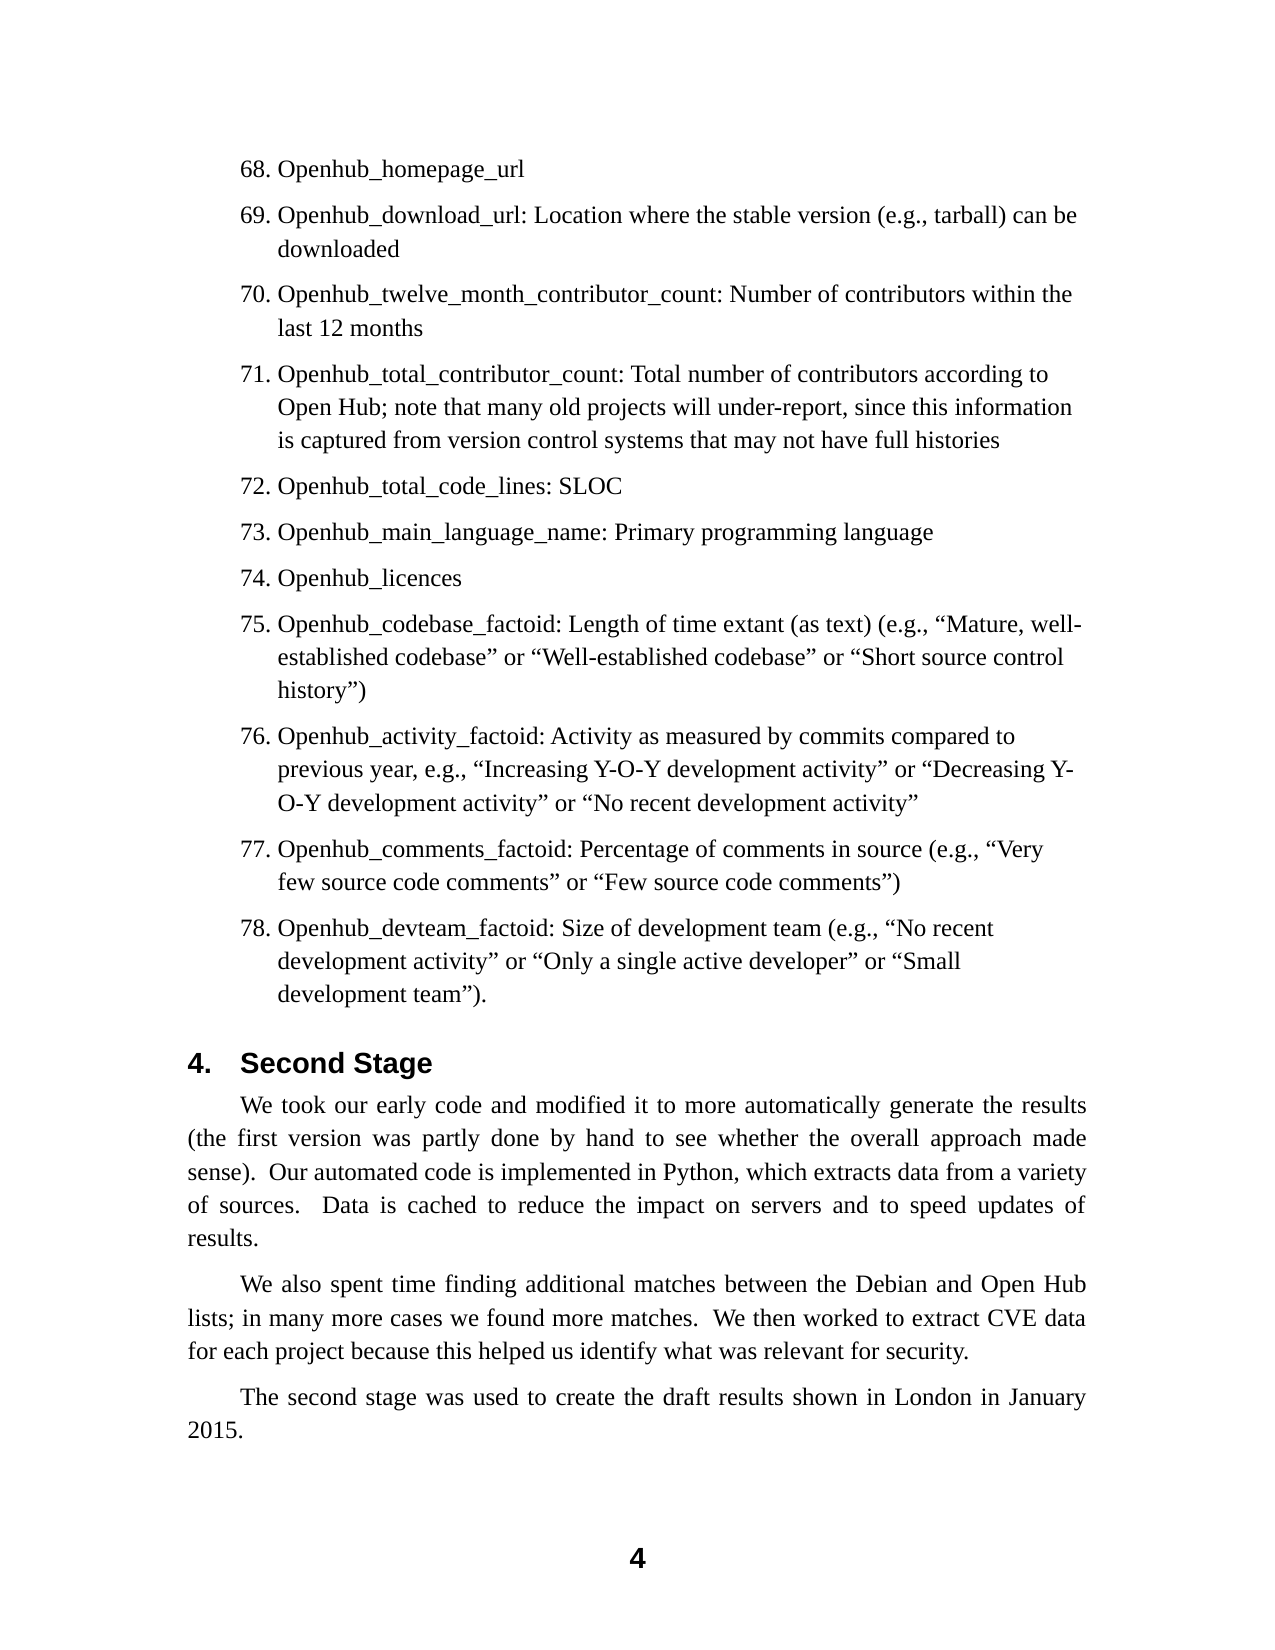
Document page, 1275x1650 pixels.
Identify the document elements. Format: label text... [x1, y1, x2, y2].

text We also spent time finding additional matches between the Debian and Open Hub lists; in many more cases we found more matches. We then worked to extract CVE data for each project because this helped us identify what was relevant for security. [187, 1265, 1087, 1365]
list Openhub_main_language_name: Primary programming language [240, 512, 1087, 546]
list Openhub_activity_factoid: Activity as measured by commits compared to previous year, e.g., “Increasing Y-O-Y development activity” or “Decreasing Y-O-Y development activity” or “No recent development activity” [240, 717, 1087, 817]
text We took our early code and modified it to more automatically generate the results (the first version was partly done by hand to see whether the overall approach made sense). Our automated code is implemented in Python, which extracts data from a variety of sources. Data is cached to reduce the impact on servers and to speed updates of results. [187, 1086, 1087, 1252]
list Openhub_devteam_factoid: Size of development team (e.g., “No recent development activity” or “Only a single active developer” or “Small development team”). [240, 908, 1087, 1008]
subtitle Second Stage [187, 1046, 1087, 1079]
list Openhub_total_code_lines: SLOC [240, 467, 1087, 500]
list Openhub_homepage_url [240, 150, 1087, 183]
list Openhub_codebase_factoid: Length of time extant (as text) (e.g., “Mature, well-established codebase” or “Well-established codebase” or “Short source control history”) [240, 604, 1087, 704]
list Openhub_download_url: Location where the stable version (e.g., tarball) can be downloaded [240, 196, 1087, 262]
text The second stage was used to create the draft results shown in London in January 2015. [187, 1377, 1087, 1444]
list Openhub_total_contributor_count: Total number of contributors according to Open Hub; note that many old projects will under-report, since this information is captured from version control systems that may not have full histories [240, 354, 1087, 454]
list Openhub_licences [240, 558, 1087, 592]
list Openhub_comments_factoid: Percentage of comments in source (e.g., “Very few source code comments” or “Few source code comments”) [240, 829, 1087, 896]
list Openhub_twelve_month_contributor_count: Number of contributors within the last 12 months [240, 275, 1087, 342]
